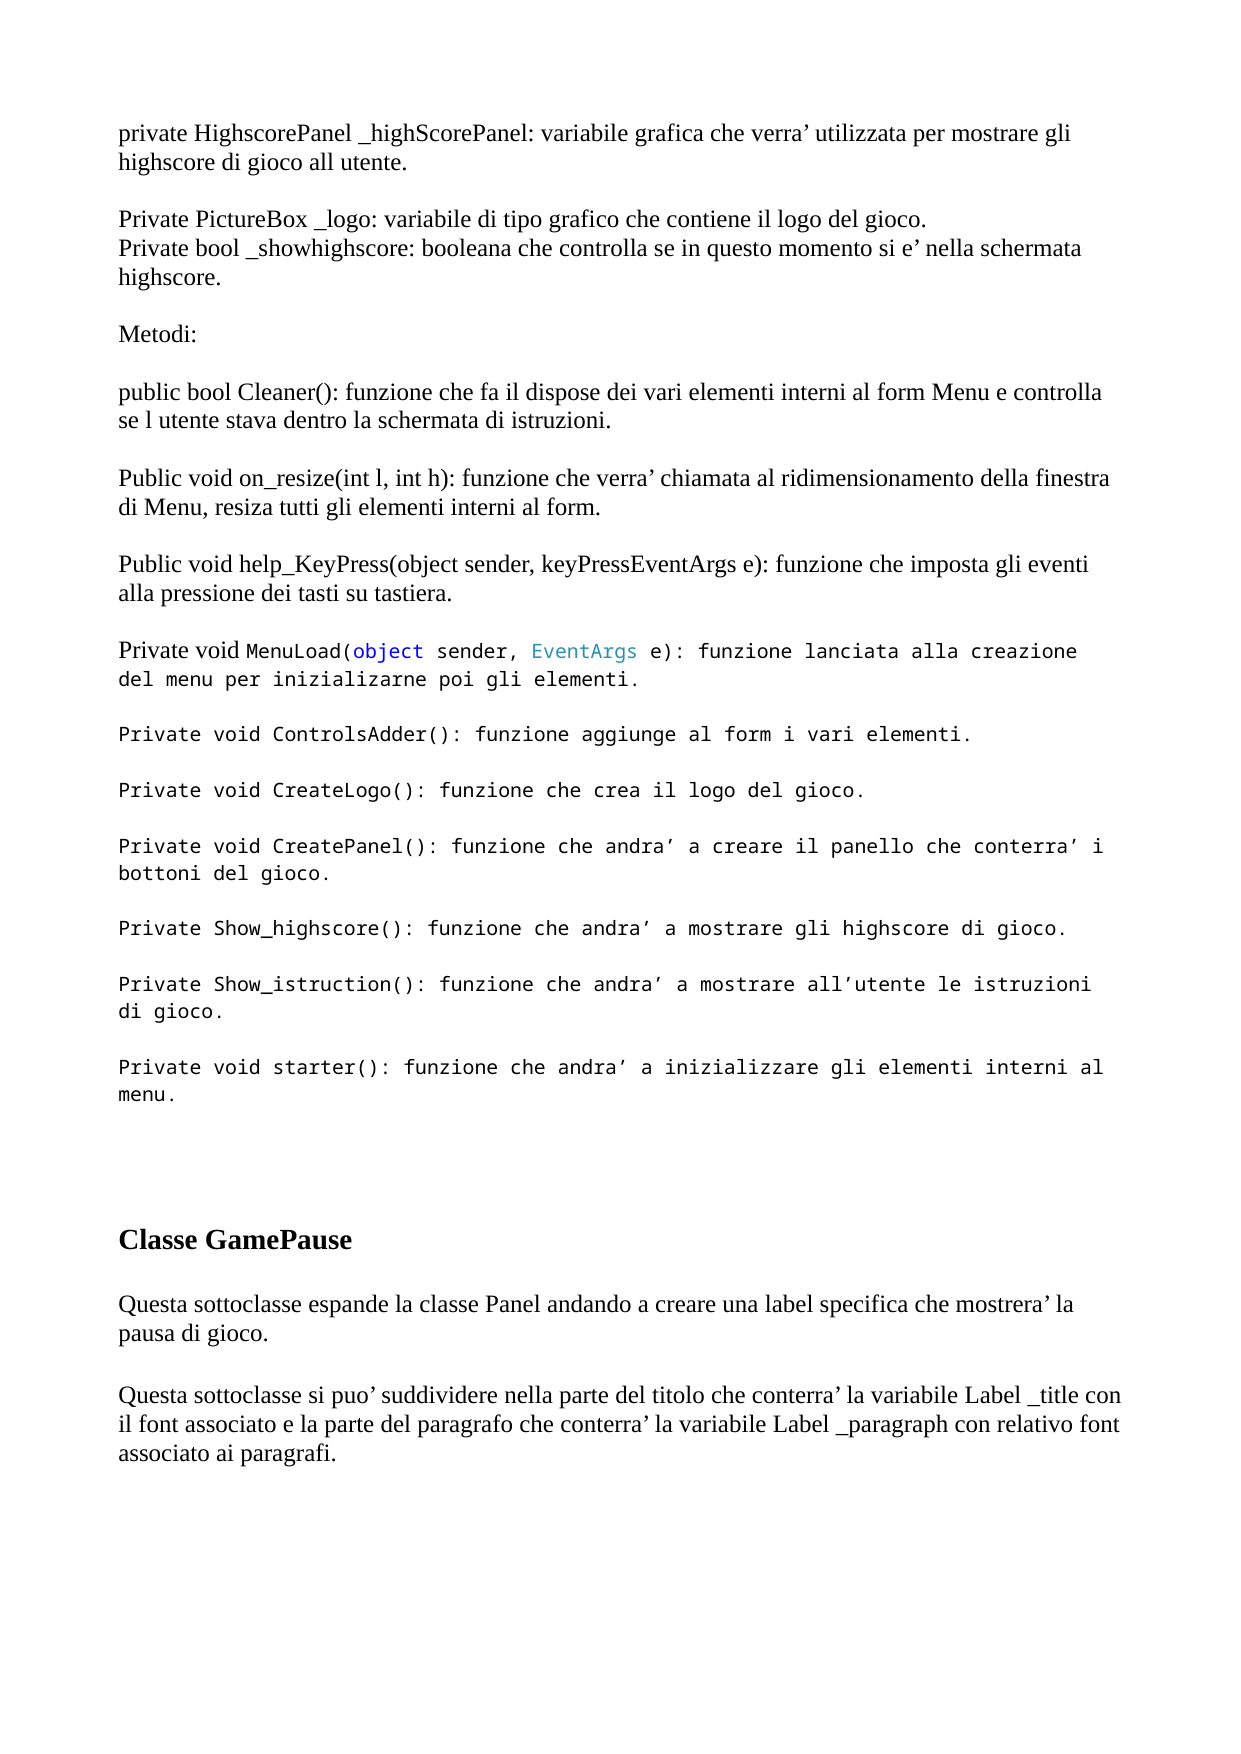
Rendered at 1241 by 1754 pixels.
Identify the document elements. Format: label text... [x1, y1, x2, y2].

text Questa sottoclasse si puo’ suddividere nella parte del titolo che conterra’ la variabile Label _title con il font associato e la parte del paragrafo che conterra’ la variabile Label _paragraph con relativo font associato ai paragrafi. [118, 1380, 1122, 1466]
text Private void MenuLoad(object sender, EventArgs e): funzione lanciata alla creazione del menu per inizializarne poi gli elementi. [118, 636, 1122, 692]
text Private Show_highscore(): funzione che andra’ a mostrare gli highscore di gioco. [118, 915, 1122, 942]
text Private void starter(): funzione che andra’ a inizializzare gli elementi interni al menu. [118, 1053, 1122, 1107]
text Metodi: [118, 319, 1122, 348]
text Public void on_resize(int l, int h): funzione che verra’ chiamata al ridimensionamento della finestra di Menu, resiza tutti gli elementi interni al form. [118, 463, 1122, 521]
text Private void ControlsAdder(): funzione aggiunge al form i vari elementi. [118, 721, 1122, 747]
text public bool Cleaner(): funzione che fa il dispose dei vari elementi interni al form Menu e controlla se l utente stava dentro la schermata di istruzioni. [118, 377, 1122, 434]
text Private Show_istruction(): funzione che andra’ a mostrare all’utente le istruzioni di gioco. [118, 970, 1122, 1024]
text Private void CreateLogo(): funzione che crea il logo del gioco. [118, 776, 1122, 803]
text private HighscorePanel _highScorePanel: variabile grafica che verra’ utilizzata per mostrare gli highscore di gioco all utente. [118, 118, 1122, 176]
text Classe GamePause [118, 1222, 1122, 1256]
text Private bool _showhighscore: booleana che controlla se in questo momento si e’ nella schermata highscore. [118, 233, 1122, 291]
text Private void CreatePanel(): funzione che andra’ a creare il panello che conterra’ i bottoni del gioco. [118, 832, 1122, 886]
text Private PictureBox _logo: variabile di tipo grafico che contiene il logo del gioco. [118, 204, 1122, 233]
text Public void help_KeyPress(object sender, keyPressEventArgs e): funzione che imposta gli eventi alla pressione dei tasti su tastiera. [118, 549, 1122, 607]
text Questa sottoclasse espande la classe Panel andando a creare una label specifica che mostrera’ la pausa di gioco. [118, 1289, 1122, 1347]
